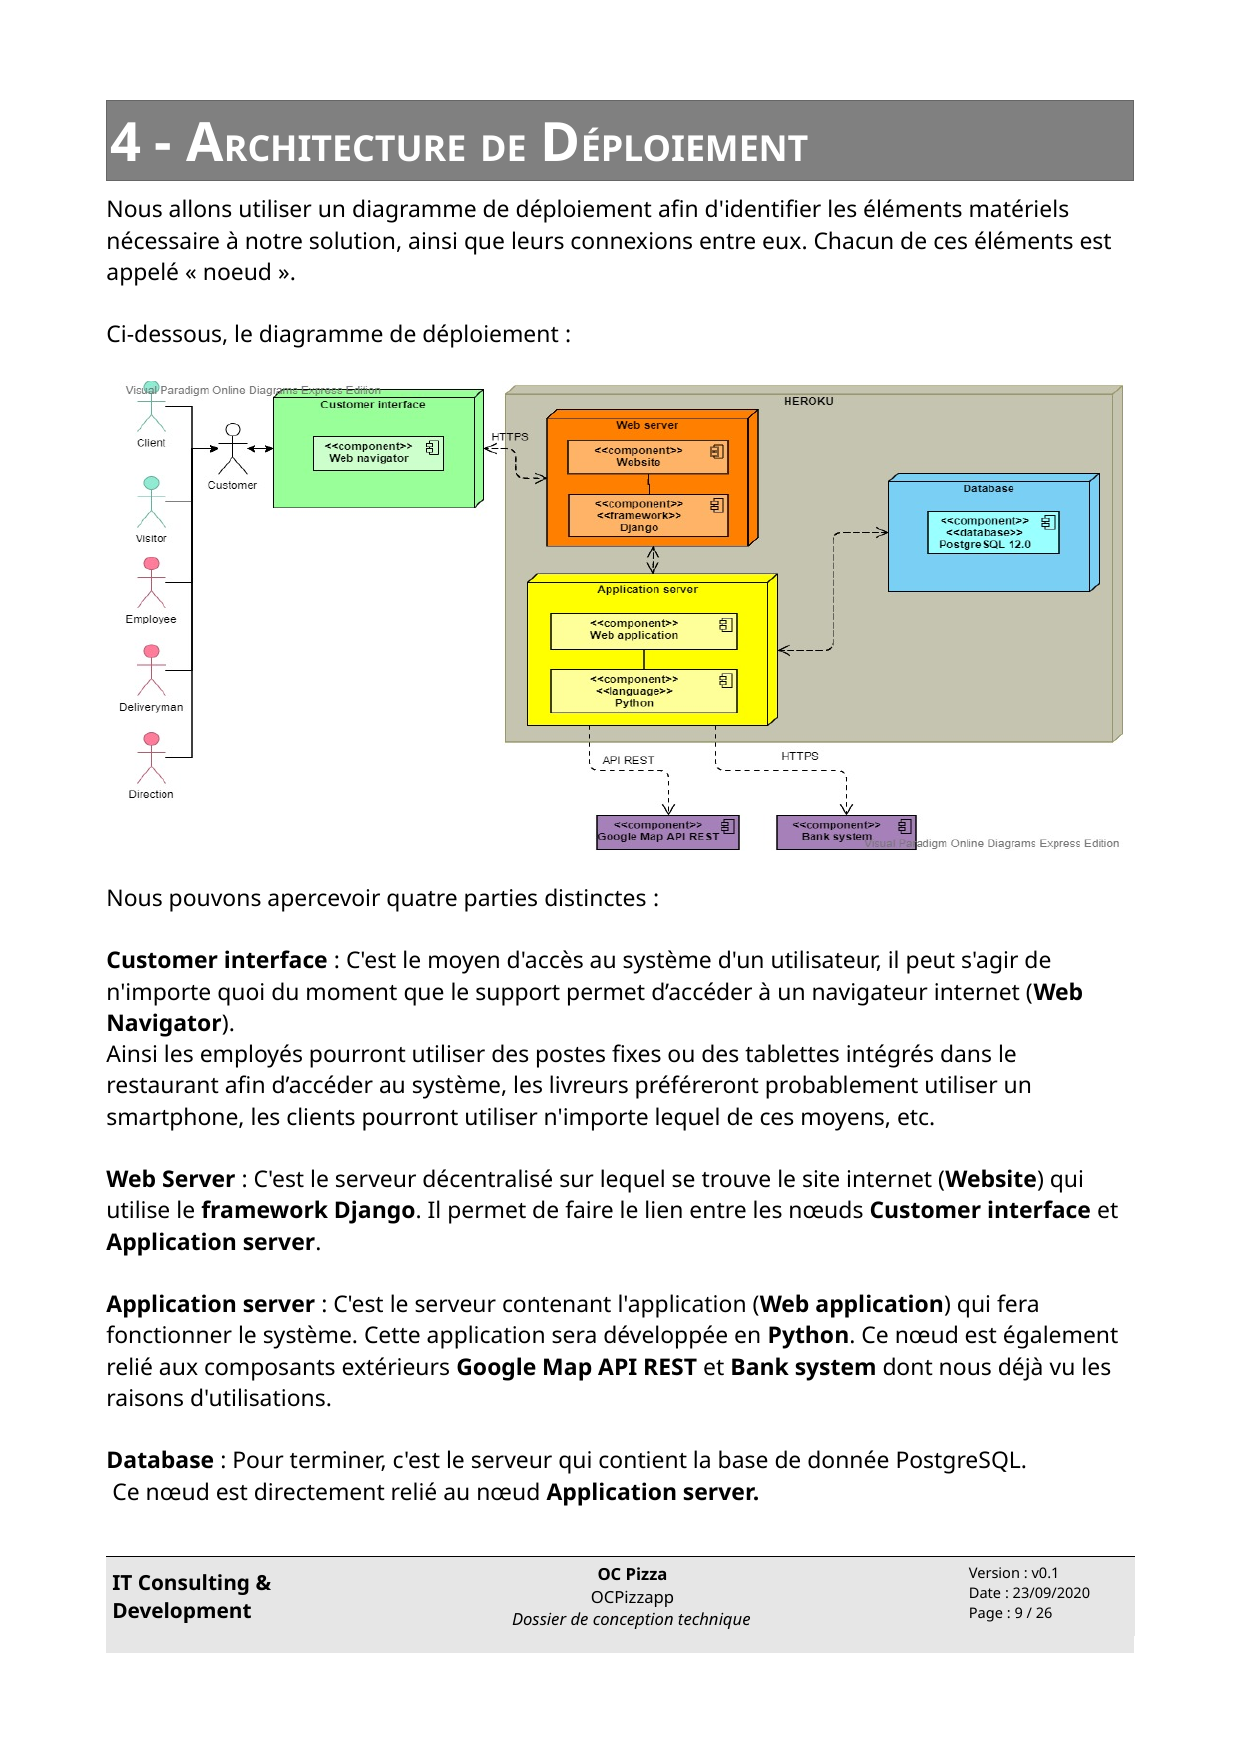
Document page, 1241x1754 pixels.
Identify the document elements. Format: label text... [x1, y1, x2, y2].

subtitle Architecture de Déploiement [107, 101, 1133, 180]
text Nous pouvons apercevoir quatre parties distinctes : [106, 882, 1134, 913]
text Application server : C'est le serveur contenant l'application (Web application) qui fera fonctionner le système. Cette application sera développée en Python. Ce nœud est également relié aux composants extérieurs Google Map API REST et Bank system dont nous déjà vu les raisons d'utilisations. [106, 1288, 1134, 1413]
text Web Server : C'est le serveur décentralisé sur lequel se trouve le site internet (Website) qui utilise le framework Django. Il permet de faire le lien entre les nœuds Customer interface et Application server. [106, 1163, 1134, 1257]
text Nous allons utiliser un diagramme de déploiement afin d'identifier les éléments matériels nécessaire à notre solution, ainsi que leurs connexions entre eux. Chacun de ces éléments est appelé « noeud ». [106, 193, 1134, 287]
text Customer interface : C'est le moyen d'accès au système d'un utilisateur, il peut s'agir de n'importe quoi du moment que le support permet d’accéder à un navigateur internet (Web Navigator). [106, 944, 1134, 1038]
text Ce nœud est directement relié au nœud Application server. [106, 1475, 1134, 1507]
text Database : Pour terminer, c'est le serveur qui contient la base de donnée PostgreSQL. [106, 1444, 1134, 1475]
text Ci-dessous, le diagramme de déploiement : [106, 318, 1134, 350]
text Ainsi les employés pourront utiliser des postes fixes ou des tablettes intégrés dans le restaurant afin d’accéder au système, les livreurs préféreront probablement utiliser un smartphone, les clients pourront utiliser n'importe lequel de ces moyens, etc. [106, 1038, 1134, 1132]
picture [119, 381, 1124, 851]
